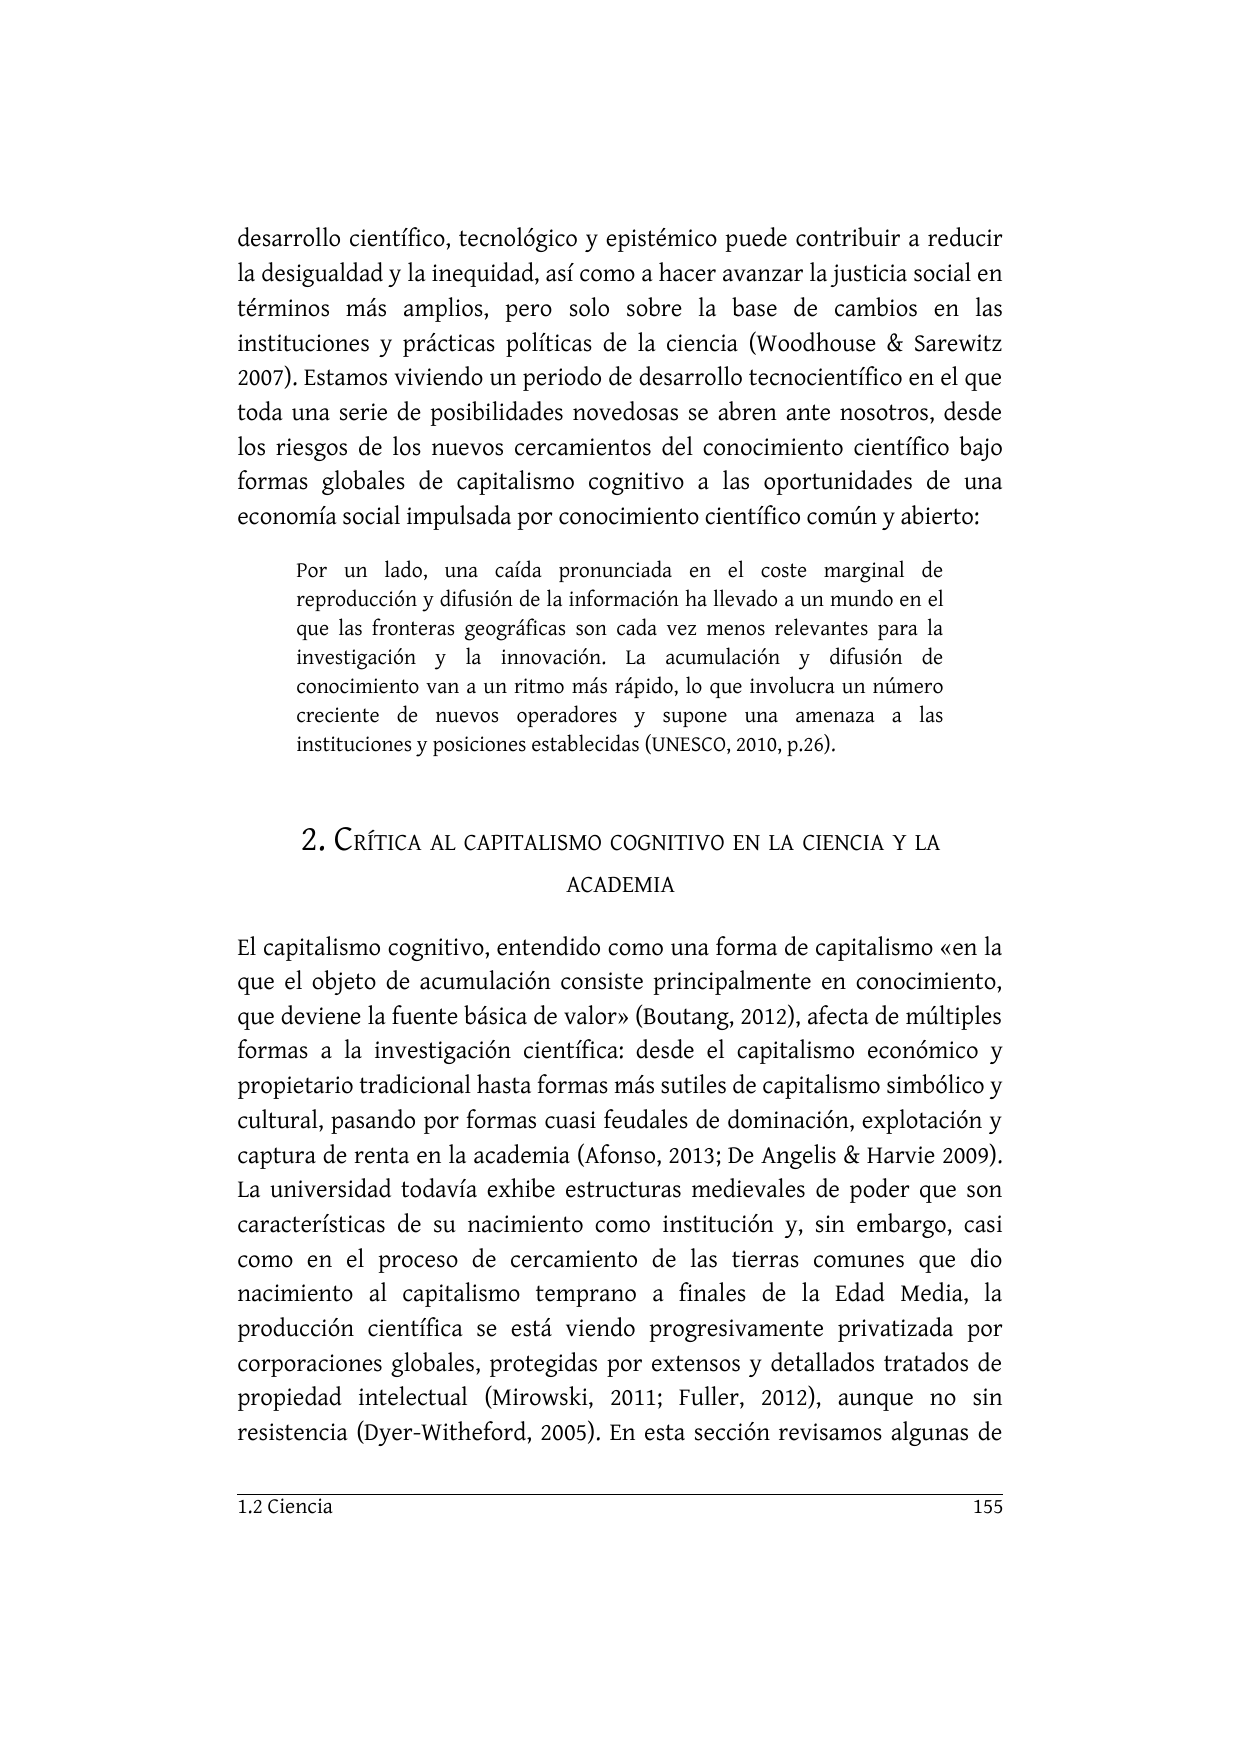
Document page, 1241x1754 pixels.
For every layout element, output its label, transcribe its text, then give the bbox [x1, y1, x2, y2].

text Por un lado, una caída pronunciada en el coste marginal de reproducción y difusión de la información ha llevado a un mundo en el que las fronteras geográficas son cada vez menos relevantes para la investigación y la innovación. La acumulación y difusión de conocimiento van a un ritmo más rápido, lo que involucra un número creciente de nuevos operadores y supone una amenaza a las instituciones y posiciones establecidas (UNESCO, 2010, p.26). [296, 558, 944, 758]
text El capitalismo cognitivo, entendido como una forma de capitalismo «en la que el objeto de acumulación consiste principalmente en conocimiento, que deviene la fuente básica de valor» (Boutang, 2012), afecta de múltiples formas a la investigación científica: desde el capitalismo económico y propietario tradicional hasta formas más sutiles de capitalismo simbólico y cultural, pasando por formas cuasi feudales de dominación, explotación y captura de renta en la academia (Afonso, 2013; De Angelis & Harvie 2009). La universidad todavía exhibe estructuras medievales de poder que son características de su nacimiento como institución y, sin embargo, casi como en el proceso de cercamiento de las tierras comunes que dio nacimiento al capitalismo temprano a finales de la Edad Media, la producción científica se está viendo progresivamente privatizada por corporaciones globales, protegidas por extensos y detallados tratados de propiedad intelectual (Mirowski, 2011; Fuller, 2012), aunque no sin resistencia (Dyer-Witheford, 2005). En esta sección revisamos algunas de [237, 933, 1003, 1448]
subtitle Crítica al capitalismo cognitivo en la ciencia y la academia [282, 819, 958, 903]
text desarrollo científico, tecnológico y epistémico puede contribuir a reducir la desigualdad y la inequidad, así como a hacer avanzar la justicia social en términos más amplios, pero solo sobre la base de cambios en las instituciones y prácticas políticas de la ciencia (Woodhouse & Sarewitz 2007). Estamos viviendo un periodo de desarrollo tecnocientífico en el que toda una serie de posibilidades novedosas se abren ante nosotros, desde los riesgos de los nuevos cercamientos del conocimiento científico bajo formas globales de capitalismo cognitivo a las oportunidades de una economía social impulsada por conocimiento científico común y abierto: [237, 225, 1003, 531]
